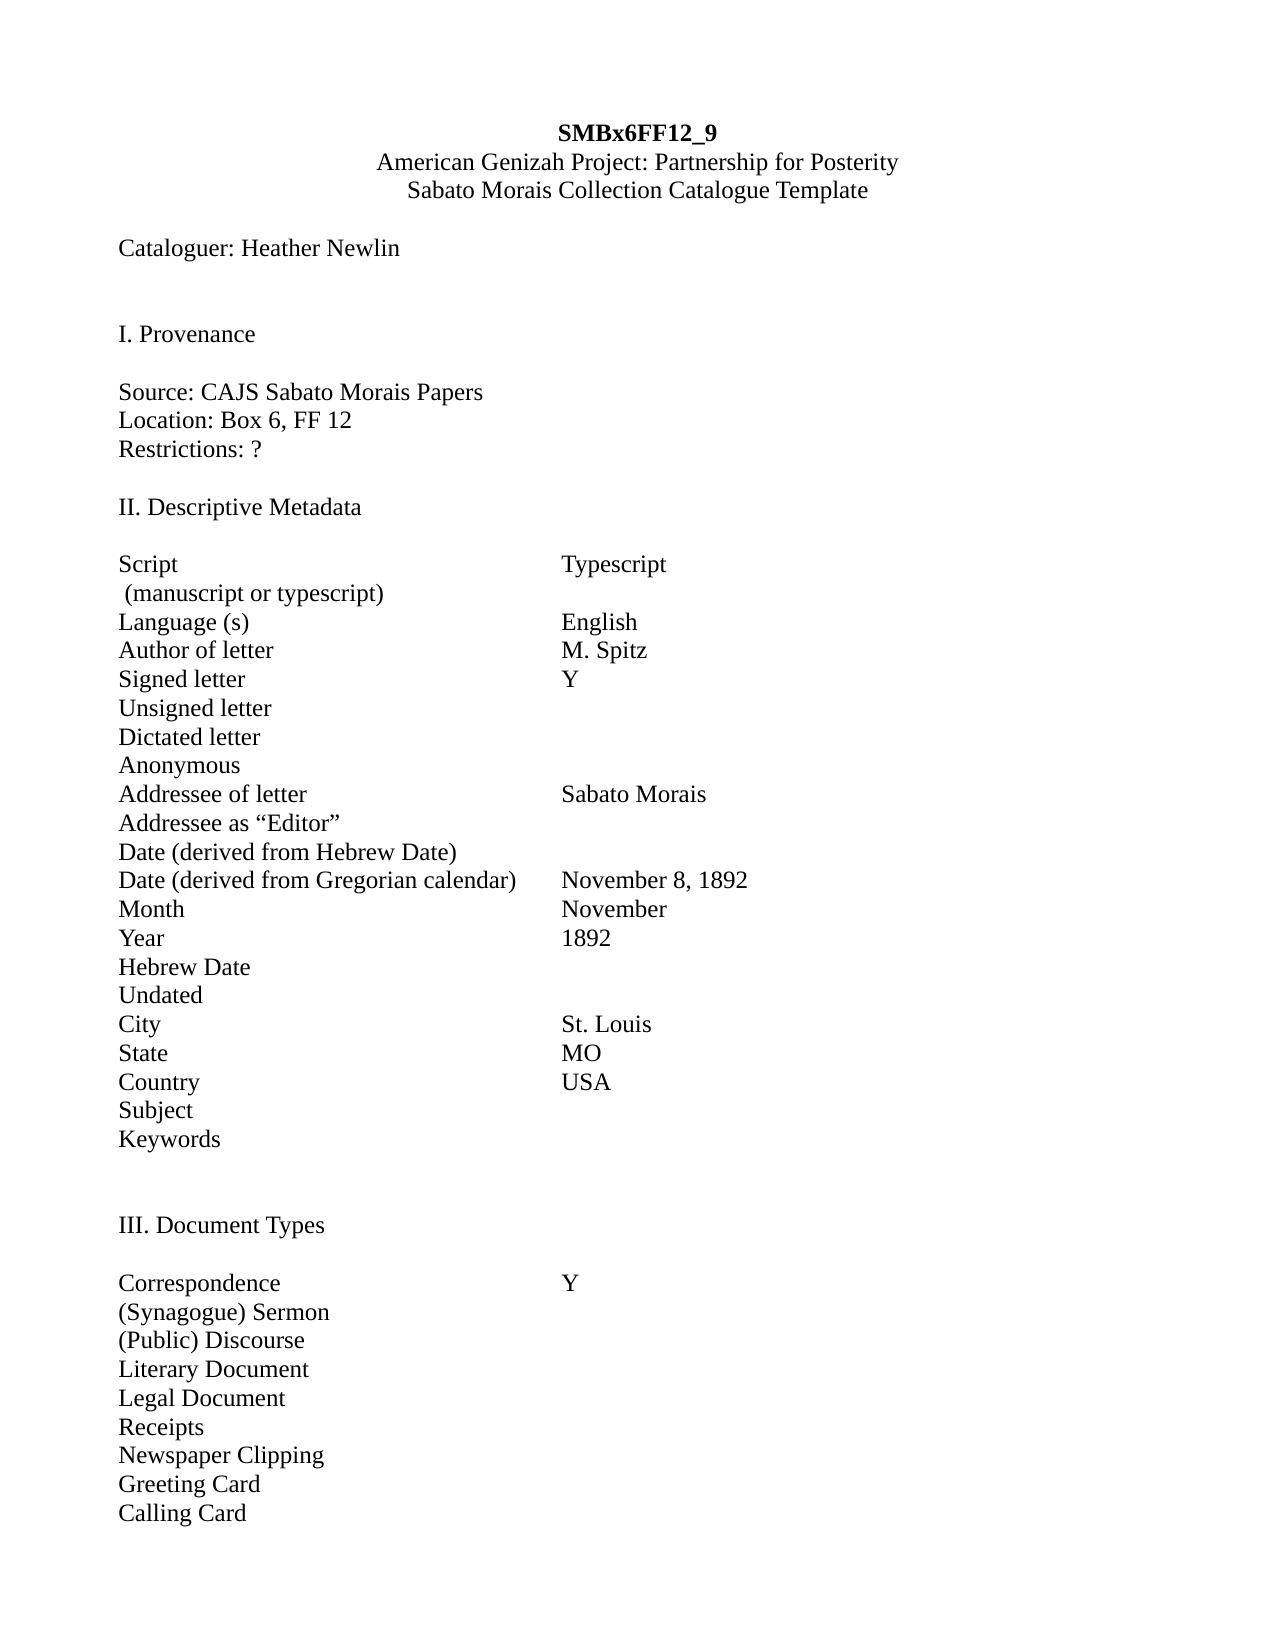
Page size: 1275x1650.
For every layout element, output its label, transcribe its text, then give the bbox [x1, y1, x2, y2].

text Legal Document [118, 1383, 1157, 1412]
text Unsigned letter [118, 693, 1157, 722]
text Dictated letter [118, 722, 1157, 751]
text Sabato Morais Collection Catalogue Template [118, 176, 1157, 204]
text Keywords [118, 1124, 1157, 1153]
text Restrictions: ? [118, 434, 1157, 463]
text Source: CAJS Sabato Morais Papers [118, 377, 1157, 406]
text Subject [118, 1096, 1157, 1124]
text Cataloguer: Heather Newlin [118, 233, 1157, 262]
text Addressee of letter Sabato Morais [118, 779, 1157, 808]
text Year 1892 [118, 923, 1157, 952]
text Greeting Card [118, 1469, 1157, 1498]
text Correspondence Y [118, 1268, 1157, 1297]
text Hebrew Date [118, 952, 1157, 981]
text Date (derived from Hebrew Date) [118, 837, 1157, 866]
text Language (s) English [118, 607, 1157, 636]
text (manuscript or typescript) [118, 578, 1157, 607]
text Newspaper Clipping [118, 1441, 1157, 1469]
text (Public) Discourse [118, 1326, 1157, 1354]
text Anonymous [118, 751, 1157, 779]
text II. Descriptive Metadata [118, 492, 1157, 521]
text Addressee as “Editor” [118, 808, 1157, 837]
text Receipts [118, 1412, 1157, 1441]
text City St. Louis [118, 1009, 1157, 1038]
text I. Provenance [118, 319, 1157, 348]
text Literary Document [118, 1354, 1157, 1383]
text Script Typescript [118, 549, 1157, 578]
text Author of letter M. Spitz [118, 636, 1157, 664]
text Location: Box 6, FF 12 [118, 406, 1157, 434]
text American Genizah Project: Partnership for Posterity [118, 147, 1157, 176]
text (Synagogue) Sermon [118, 1297, 1157, 1326]
text Date (derived from Gregorian calendar) November 8, 1892 [118, 866, 1157, 894]
text Calling Card [118, 1498, 1157, 1527]
text Month November [118, 894, 1157, 923]
text Undated [118, 981, 1157, 1009]
text SMBx6FF12_9 [118, 118, 1157, 147]
text III. Document Types [118, 1211, 1157, 1239]
text State MO [118, 1038, 1157, 1067]
text Signed letter Y [118, 664, 1157, 693]
text Country USA [118, 1067, 1157, 1096]
